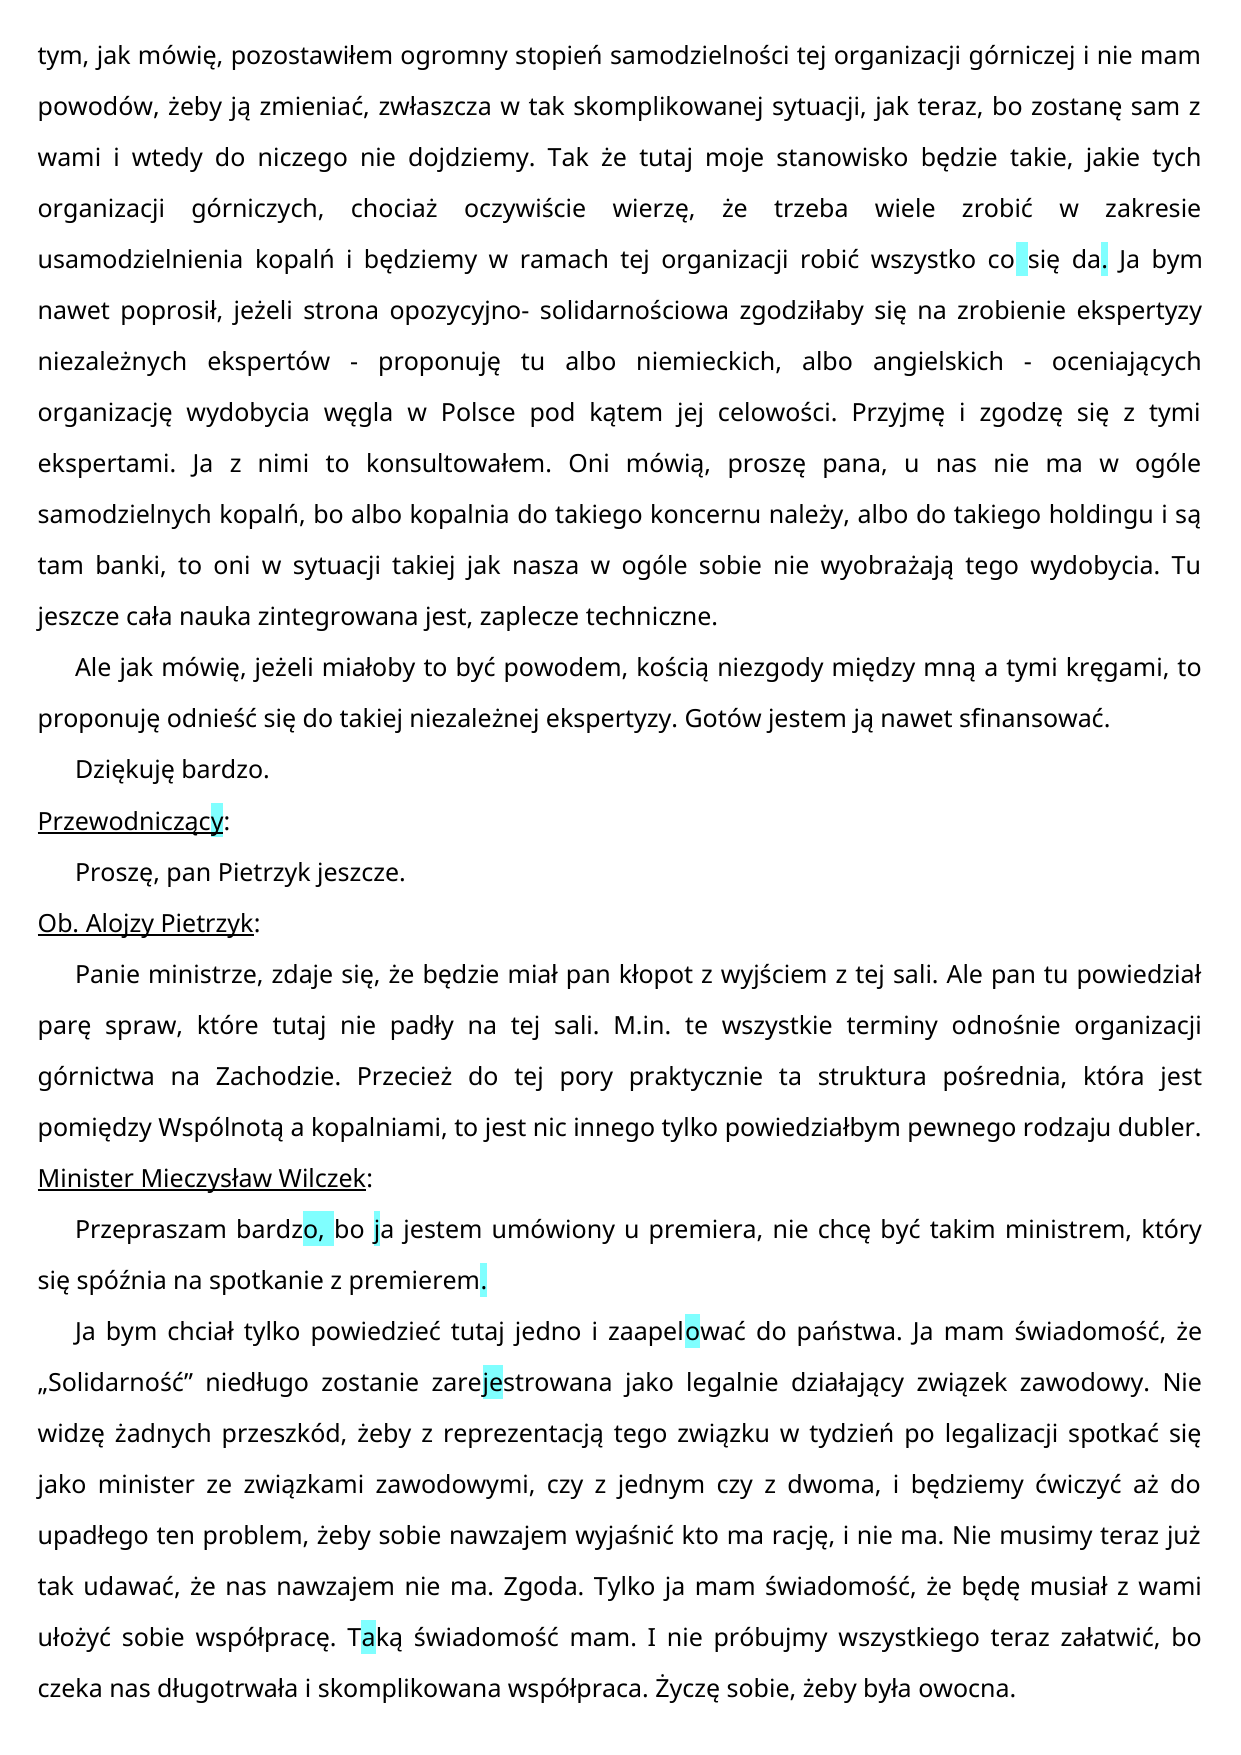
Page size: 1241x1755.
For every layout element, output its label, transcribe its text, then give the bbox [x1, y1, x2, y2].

text Ja bym chciał tylko powiedzieć tutaj jedno i zaapelować do państwa. Ja mam świadomość, że „Solidarność” niedługo zostanie zarejestrowana jako legalnie działający związek zawodowy. Nie widzę żadnych przeszkód, żeby z reprezentacją tego związku w tydzień po legalizacji spotkać się jako minister ze związkami zawodowymi, czy z jednym czy z dwoma, i będziemy ćwiczyć aż do upadłego ten problem, żeby sobie nawzajem wyjaśnić kto ma rację, i nie ma. Nie musimy teraz już tak udawać, że nas nawzajem nie ma. Zgoda. Tylko ja mam świadomość, że będę musiał z wami ułożyć sobie współpracę. Taką świadomość mam. I nie próbujmy wszystkiego teraz załatwić, bo czeka nas długotrwała i skomplikowana współpraca. Życzę sobie, żeby była owocna. [37, 1313, 1203, 1705]
text Ale jak mówię, jeżeli miałoby to być powodem, kością niezgody między mną a tymi kręgami, to proponuję odnieść się do takiej niezależnej ekspertyzy. Gotów jestem ją nawet sfinansować. [37, 650, 1203, 735]
text tym, jak mówię, pozostawiłem ogromny stopień samodzielności tej organizacji górniczej i nie mam powodów, żeby ją zmieniać, zwłaszcza w tak skomplikowanej sytuacji, jak teraz, bo zostanę sam z wami i wtedy do niczego nie dojdziemy. Tak że tutaj moje stanowisko będzie takie, jakie tych organizacji górniczych, chociaż oczywiście wierzę, że trzeba wiele zrobić w zakresie usamodzielnienia kopalń i będziemy w ramach tej organizacji robić wszystko co się da. Ja bym nawet poprosił, jeżeli strona opozycyjno- solidarnościowa zgodziłaby się na zrobienie ekspertyzy niezależnych ekspertów - proponuję tu albo niemieckich, albo angielskich - oceniających organizację wydobycia węgla w Polsce pod kątem jej celowości. Przyjmę i zgodzę się z tymi ekspertami. Ja z nimi to konsultowałem. Oni mówią, proszę pana, u nas nie ma w ogóle samodzielnych kopalń, bo albo kopalnia do takiego koncernu należy, albo do takiego holdingu i są tam banki, to oni w sytuacji takiej jak nasza w ogóle sobie nie wyobrażają tego wydobycia. Tu jeszcze cała nauka zintegrowana jest, zaplecze techniczne. [37, 37, 1203, 633]
text Dziękuję bardzo. [37, 752, 1203, 786]
text Przewodniczący: [37, 803, 1203, 837]
text Proszę, pan Pietrzyk jeszcze. [37, 854, 1203, 888]
text Ob. Alojzy Pietrzyk: [37, 905, 1203, 939]
text Panie ministrze, zdaje się, że będzie miał pan kłopot z wyjściem z tej sali. Ale pan tu powiedział parę spraw, które tutaj nie padły na tej sali. M.in. te wszystkie terminy odnośnie organizacji górnictwa na Zachodzie. Przecież do tej pory praktycznie ta struktura pośrednia, która jest pomiędzy Wspólnotą a kopalniami, to jest nic innego tylko powiedziałbym pewnego rodzaju dubler. [37, 956, 1203, 1143]
text Minister Mieczysław Wilczek: [37, 1160, 1203, 1194]
text Przepraszam bardzo, bo ja jestem umówiony u premiera, nie chcę być takim ministrem, który się spóźnia na spotkanie z premierem. [37, 1211, 1203, 1297]
